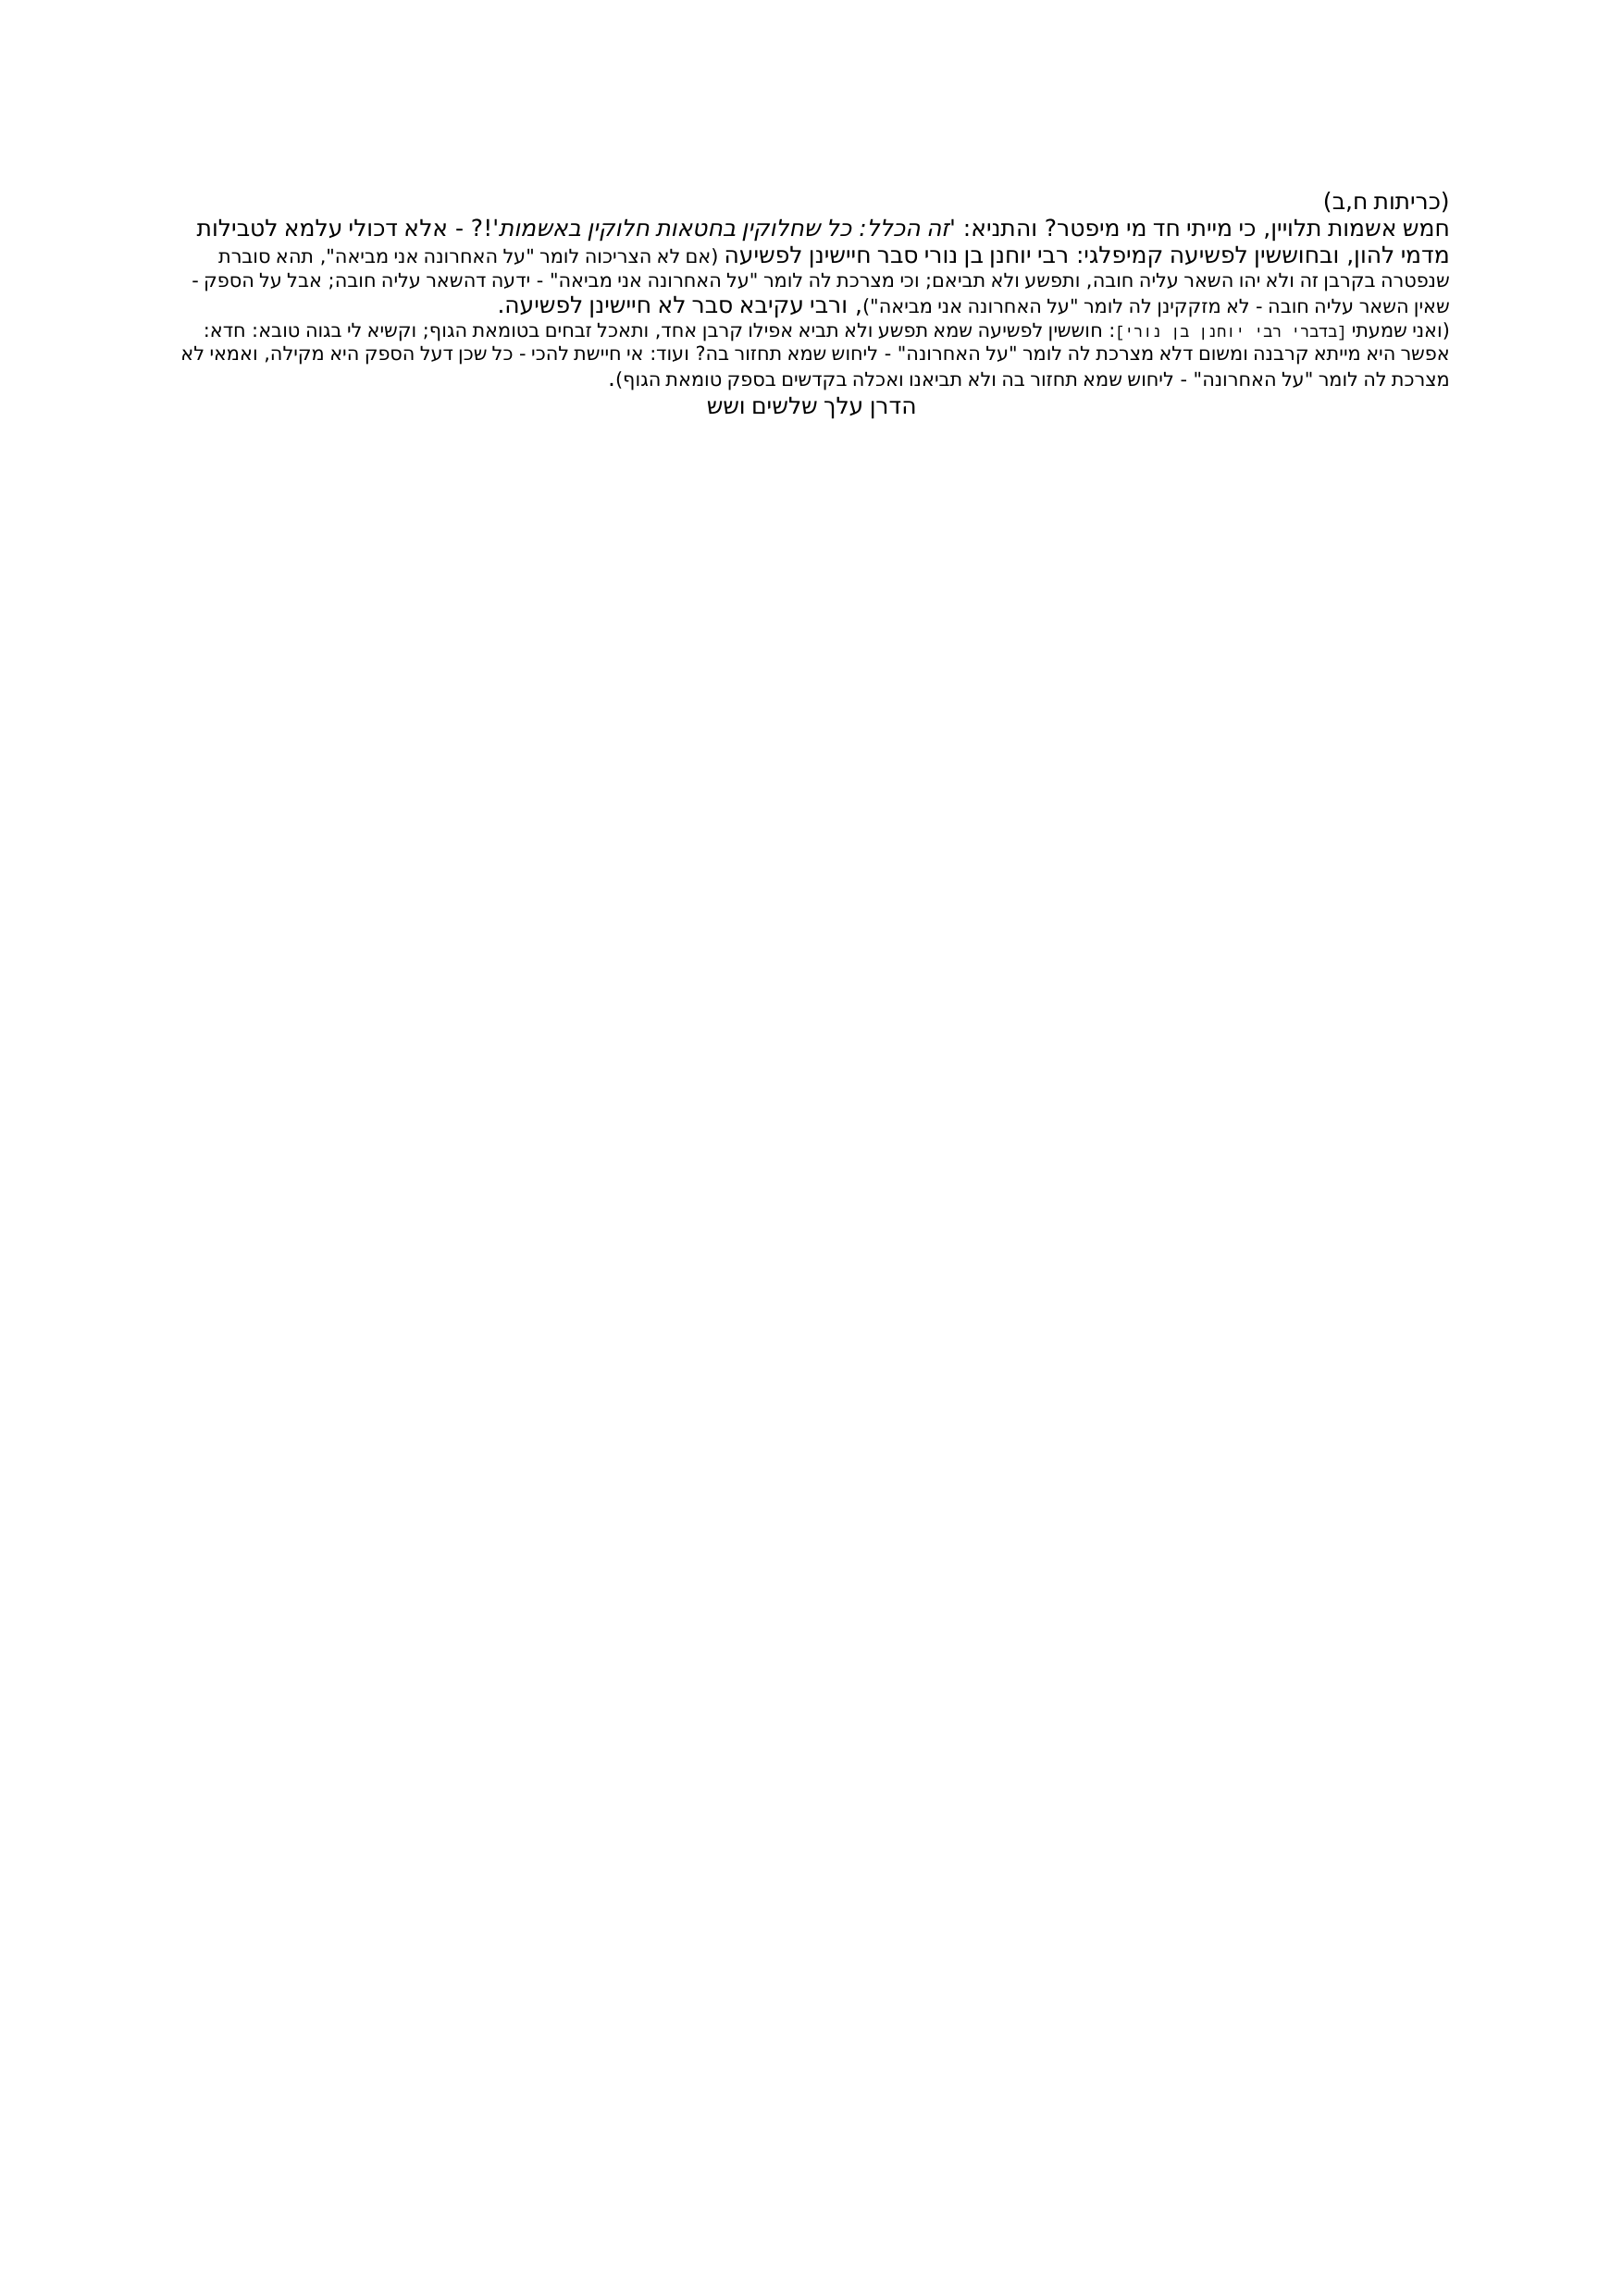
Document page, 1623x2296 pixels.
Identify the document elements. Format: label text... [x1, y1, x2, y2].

text הדרן עלך שלשים ושש [173, 392, 1450, 419]
text (כריתות ח,ב) [173, 188, 1450, 215]
text חמש אשמות תלויין, כי מייתי חד מי מיפטר? והתניא: 'זה הכלל: כל שחלוקין בחטאות חלוקין באשמות'!? - אלא דכולי עלמא לטבילות מדמי להון, ובחוששין לפשיעה קמיפלגי: רבי יוחנן בן נורי סבר חיישינן לפשיעה (אם לא הצריכוה לומר "על האחרונה אני מביאה", תהא סוברת שנפטרה בקרבן זה ולא יהו השאר עליה חובה, ותפשע ולא תביאם; וכי מצרכת לה לומר "על האחרונה אני מביאה" - ידעה דהשאר עליה חובה; אבל על הספק - שאין השאר עליה חובה - לא מזקקינן לה לומר "על האחרונה אני מביאה"), ורבי עקיבא סבר לא חיישינן לפשיעה. [173, 215, 1450, 319]
text (ואני שמעתי [בדברי רבי יוחנן בן נורי]: חוששין לפשיעה שמא תפשע ולא תביא אפילו קרבן אחד, ותאכל זבחים בטומאת הגוף; וקשיא לי בגוה טובא: חדא: אפשר היא מייתא קרבנה ומשום דלא מצרכת לה לומר "על האחרונה" - ליחוש שמא תחזור בה? ועוד: אי חיישת להכי - כל שכן דעל הספק היא מקילה, ואמאי לא מצרכת לה לומר "על האחרונה" - ליחוש שמא תחזור בה ולא תביאנו ואכלה בקדשים בספק טומאת הגוף). [173, 319, 1450, 392]
